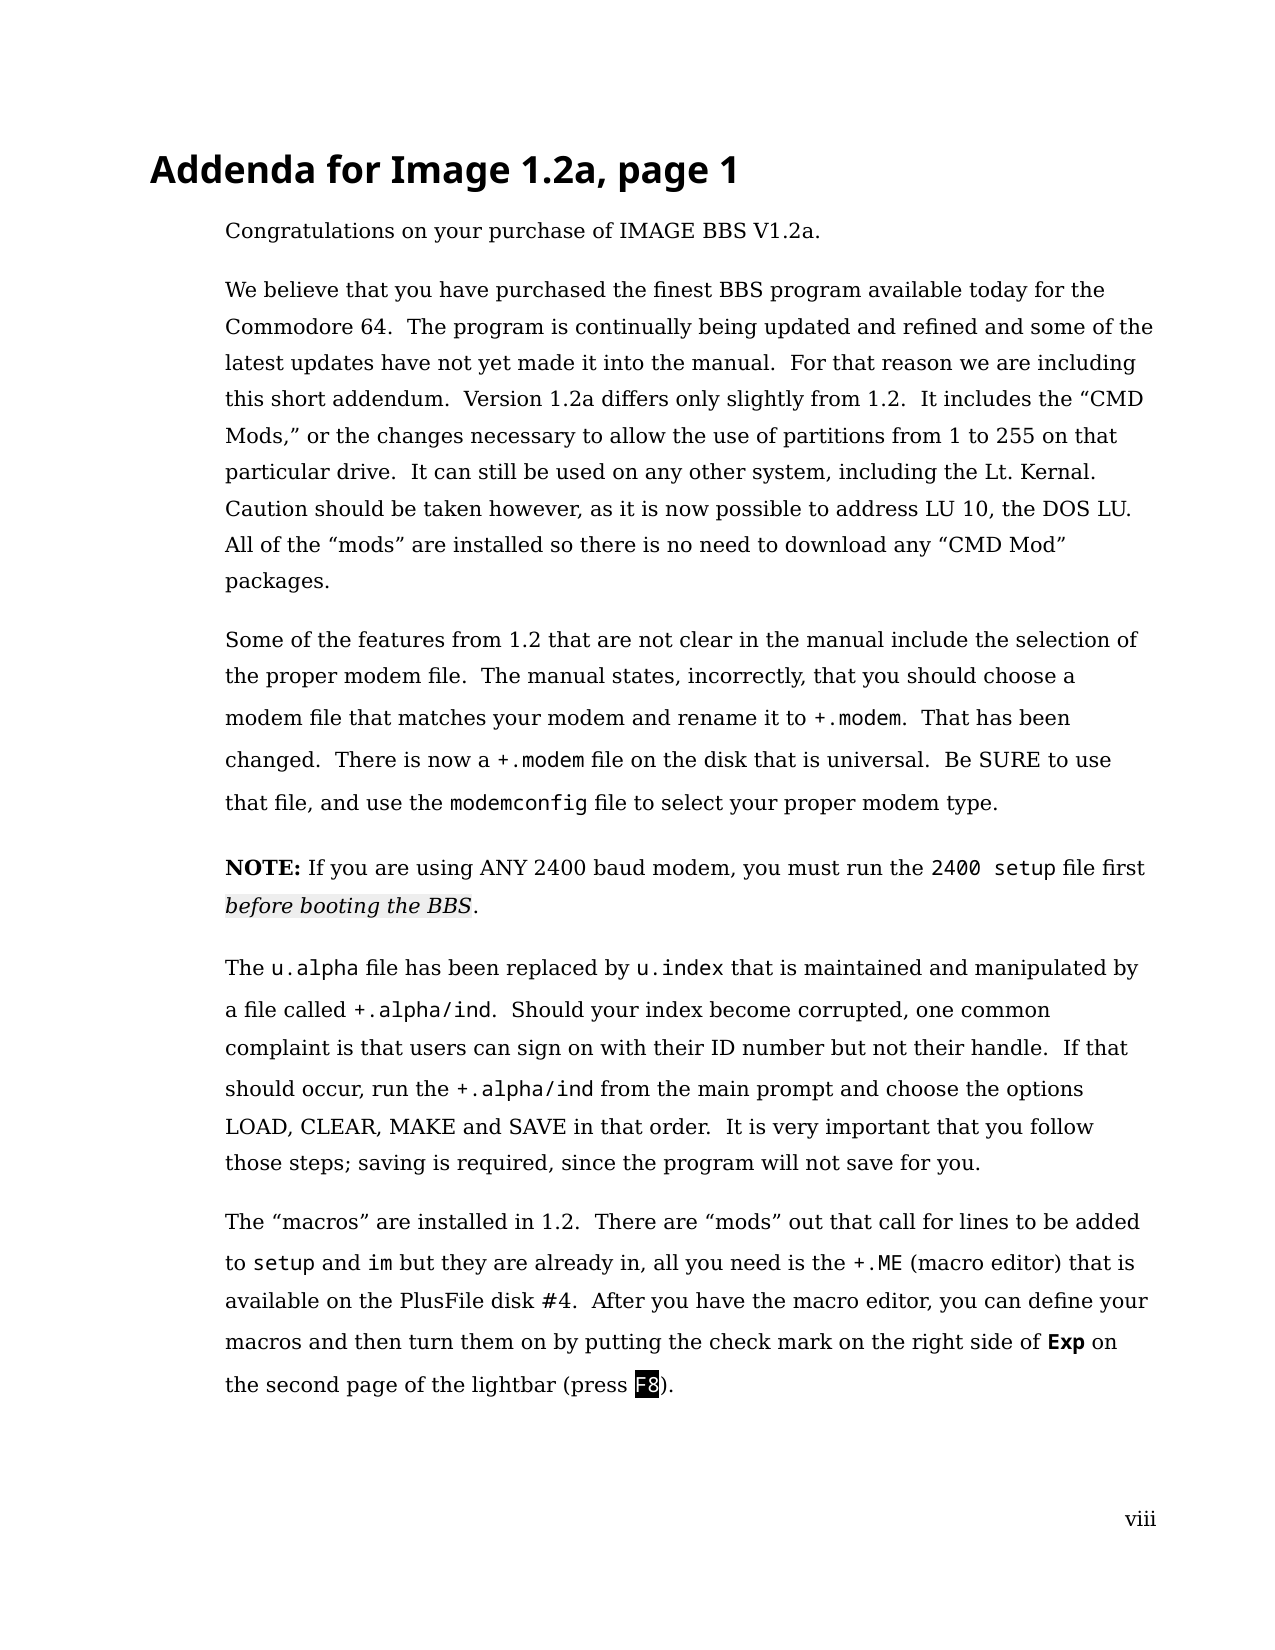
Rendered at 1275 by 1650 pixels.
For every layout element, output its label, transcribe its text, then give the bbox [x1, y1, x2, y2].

text The u.alpha file has been replaced by u.index that is maintained and manipulated by a file called +.alpha/ind. Should your index become corrupted, one common complaint is that users can sign on with their ID number but not their handle. If that should occur, run the +.alpha/ind from the main prompt and choose the options LOAD, CLEAR, MAKE and SAVE in that order. It is very important that you follow those steps; saving is required, since the program will not save for you. [225, 953, 1156, 1175]
text We believe that you have purchased the finest BBS program available today for the Commodore 64. The program is continually being updated and refined and some of the latest updates have not yet made it into the manual. For that reason we are including this short addendum. Version 1.2a differs only slightly from 1.2. It includes the “CMD Mods,” or the changes necessary to allow the use of partitions from 1 to 255 on that particular drive. It can still be used on any other system, including the Lt. Kernal. Caution should be taken however, as it is now possible to address LU 10, the DOS LU. All of the “mods” are installed so there is no need to download any “CMD Mod” packages. [225, 278, 1156, 593]
subtitle Congratulations on your purchase of IMAGE BBS V1.2a. [225, 219, 1156, 244]
text The “macros” are installed in 1.2. There are “mods” out that call for lines to be added to setup and im but they are already in, all you need is the +.ME (macro editor) that is available on the PlusFile disk #4. After you have the macro editor, you can define your macros and then turn them on by putting the check mark on the right side of Exp on the second page of the lightbar (press F8). [225, 1210, 1156, 1398]
text NOTE: If you are using ANY 2400 baud modem, you must run the 2400 setup file first before booting the BBS. [225, 853, 1156, 918]
subtitle Addenda for Image 1.2a, page 1 [150, 143, 1156, 194]
text Some of the features from 1.2 that are not clear in the manual include the selection of the proper modem file. The manual states, incorrectly, that you should choose a modem file that matches your modem and rename it to +.modem. That has been changed. There is now a +.modem file on the disk that is universal. Be SURE to use that file, and use the modemconfig file to select your proper modem type. [225, 628, 1156, 817]
